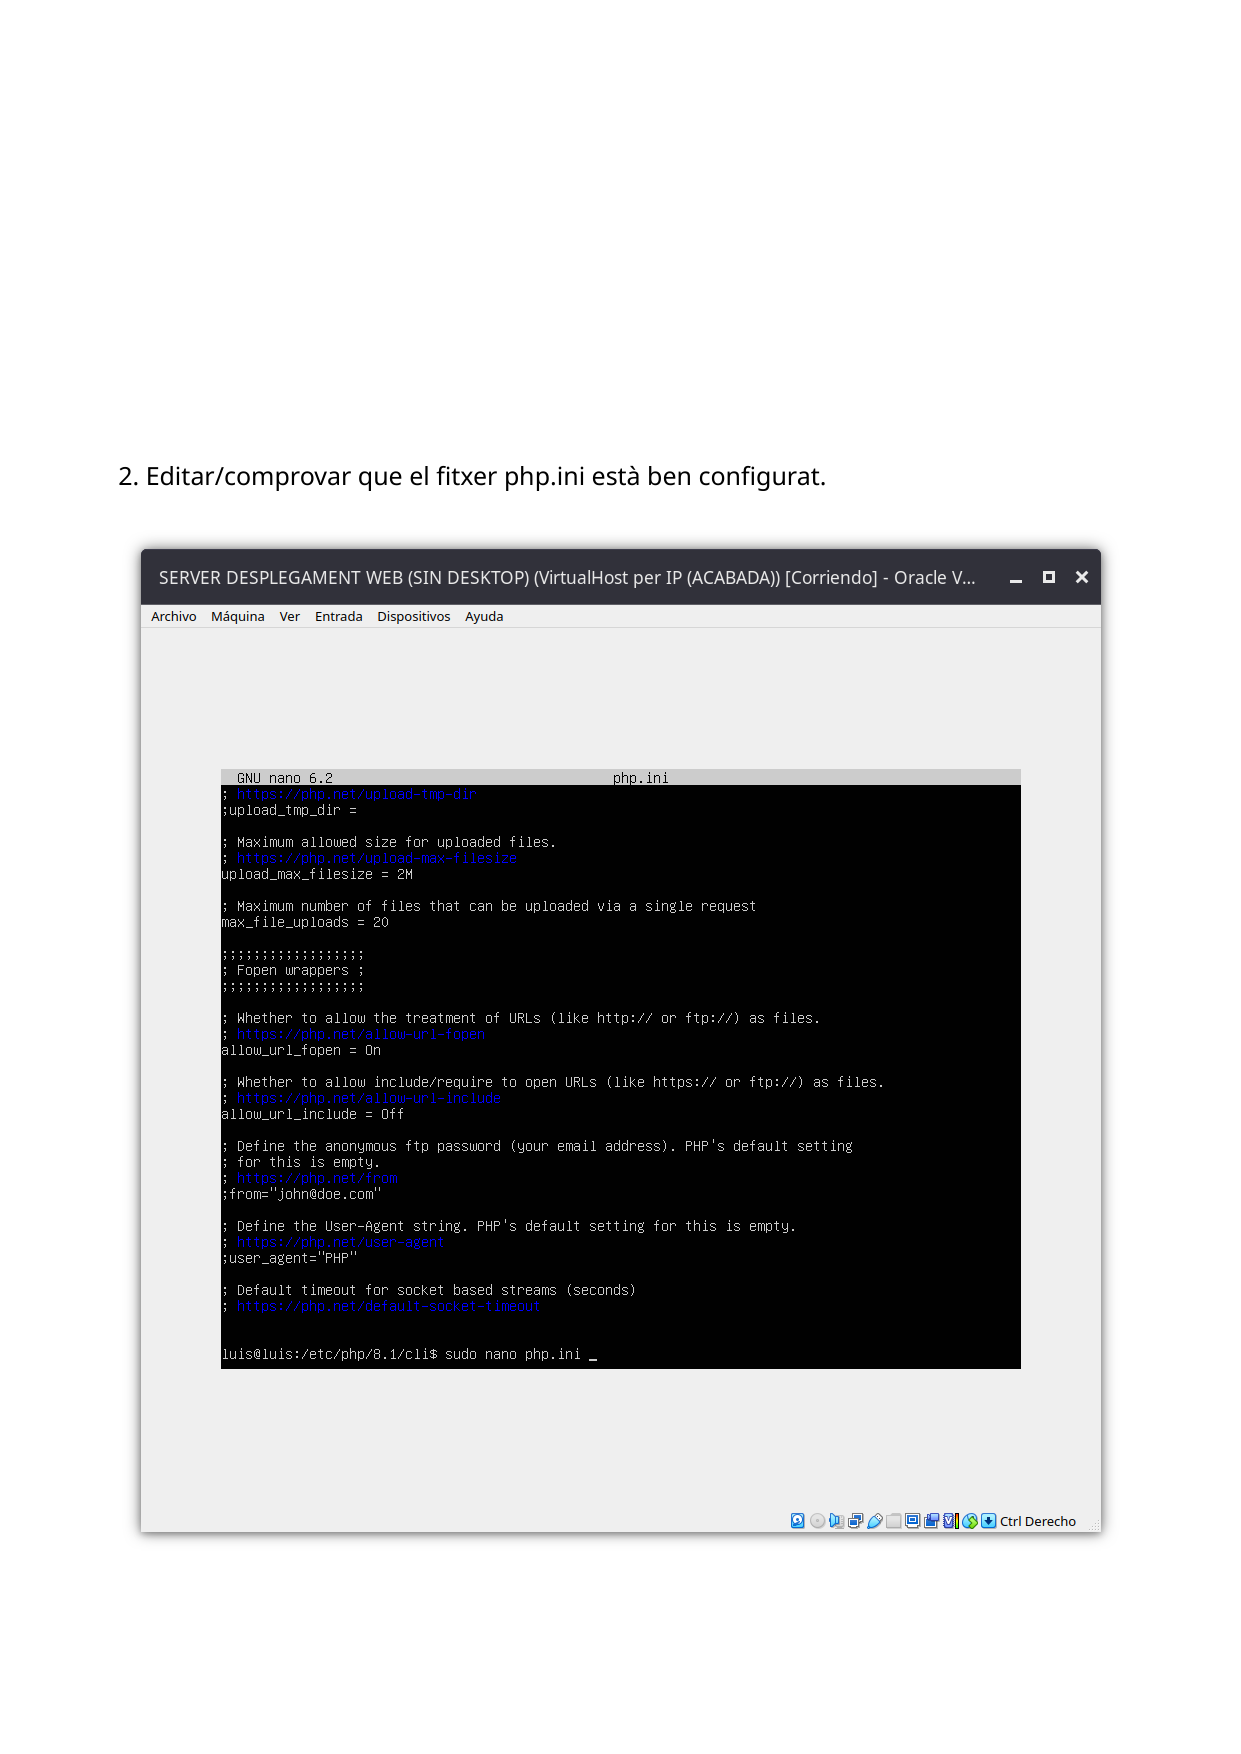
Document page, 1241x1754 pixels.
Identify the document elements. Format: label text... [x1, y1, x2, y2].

text 2. Editar/comprovar que el fitxer php.ini està ben configurat. [118, 459, 1122, 493]
picture [118, 526, 1123, 1554]
